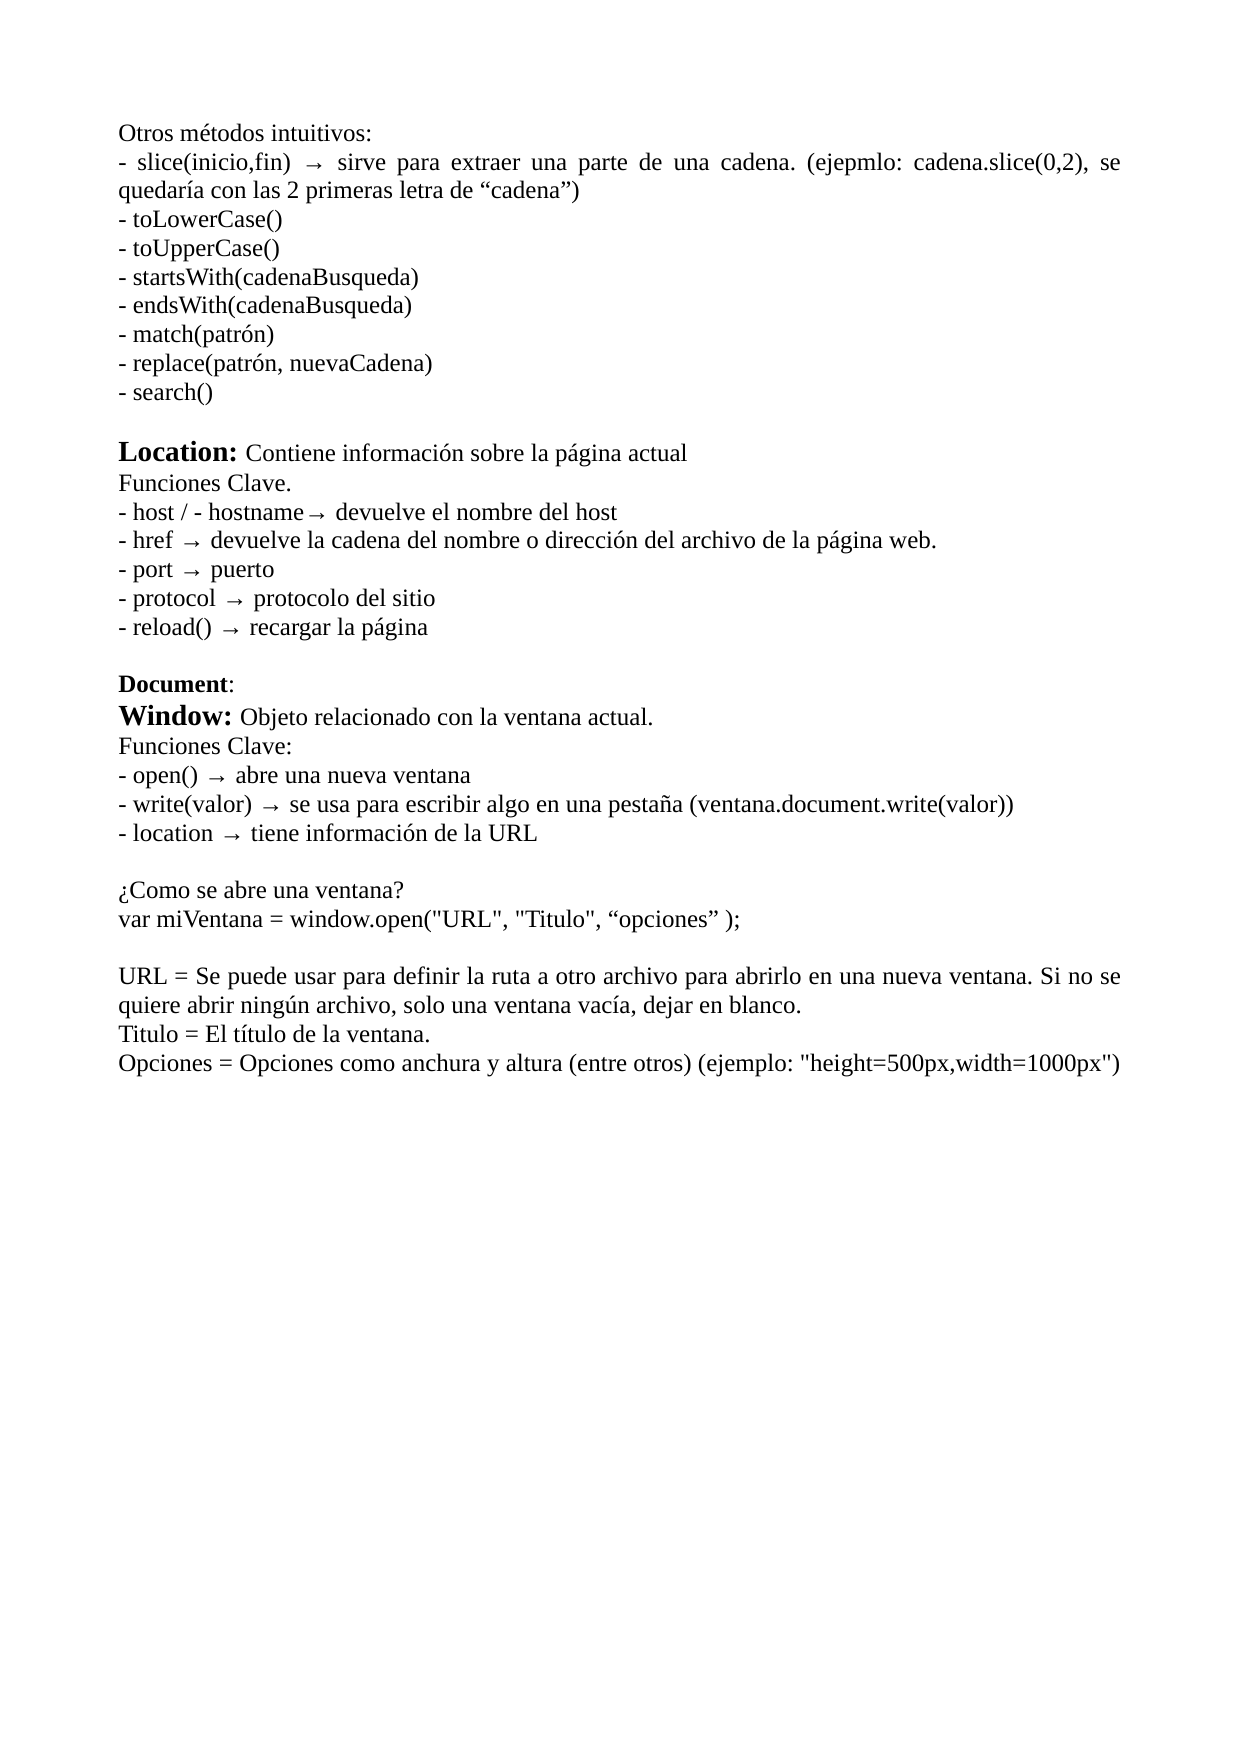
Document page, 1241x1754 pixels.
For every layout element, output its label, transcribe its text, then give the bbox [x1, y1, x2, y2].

text - host / - hostname→ devuelve el nombre del host [118, 497, 1122, 525]
text Funciones Clave: [118, 731, 1122, 760]
text - search() [118, 377, 1122, 406]
text - toUpperCase() [118, 233, 1122, 262]
text - reload() → recargar la página [118, 612, 1122, 640]
text Document: [118, 669, 1122, 698]
text Titulo = El título de la ventana. [118, 1019, 1122, 1048]
text Location: Contiene información sobre la página actual [118, 434, 1122, 468]
text Opciones = Opciones como anchura y altura (entre otros) (ejemplo: "height=500px,width=1000px") [118, 1048, 1122, 1076]
text ¿Como se abre una ventana? [118, 875, 1122, 904]
text - location → tiene información de la URL [118, 818, 1122, 846]
text - slice(inicio,fin) → sirve para extraer una parte de una cadena. (ejepmlo: cadena.slice(0,2), se quedaría con las 2 primeras letra de “cadena”) [118, 147, 1122, 204]
text var miVentana = window.open("URL", "Titulo", “opciones” ); [118, 904, 1122, 933]
text - open() → abre una nueva ventana [118, 760, 1122, 789]
text - href → devuelve la cadena del nombre o dirección del archivo de la página web. [118, 525, 1122, 554]
text - endsWith(cadenaBusqueda) [118, 291, 1122, 319]
text Otros métodos intuitivos: [118, 118, 1122, 147]
text - port → puerto [118, 554, 1122, 583]
text - replace(patrón, nuevaCadena) [118, 348, 1122, 377]
text Window: Objeto relacionado con la ventana actual. [118, 698, 1122, 731]
text - toLowerCase() [118, 204, 1122, 233]
text - startsWith(cadenaBusqueda) [118, 262, 1122, 291]
text URL = Se puede usar para definir la ruta a otro archivo para abrirlo en una nueva ventana. Si no se quiere abrir ningún archivo, solo una ventana vacía, dejar en blanco. [118, 961, 1122, 1019]
text - protocol → protocolo del sitio [118, 583, 1122, 612]
text - write(valor) → se usa para escribir algo en una pestaña (ventana.document.write(valor)) [118, 789, 1122, 818]
text Funciones Clave. [118, 468, 1122, 497]
text - match(patrón) [118, 319, 1122, 348]
